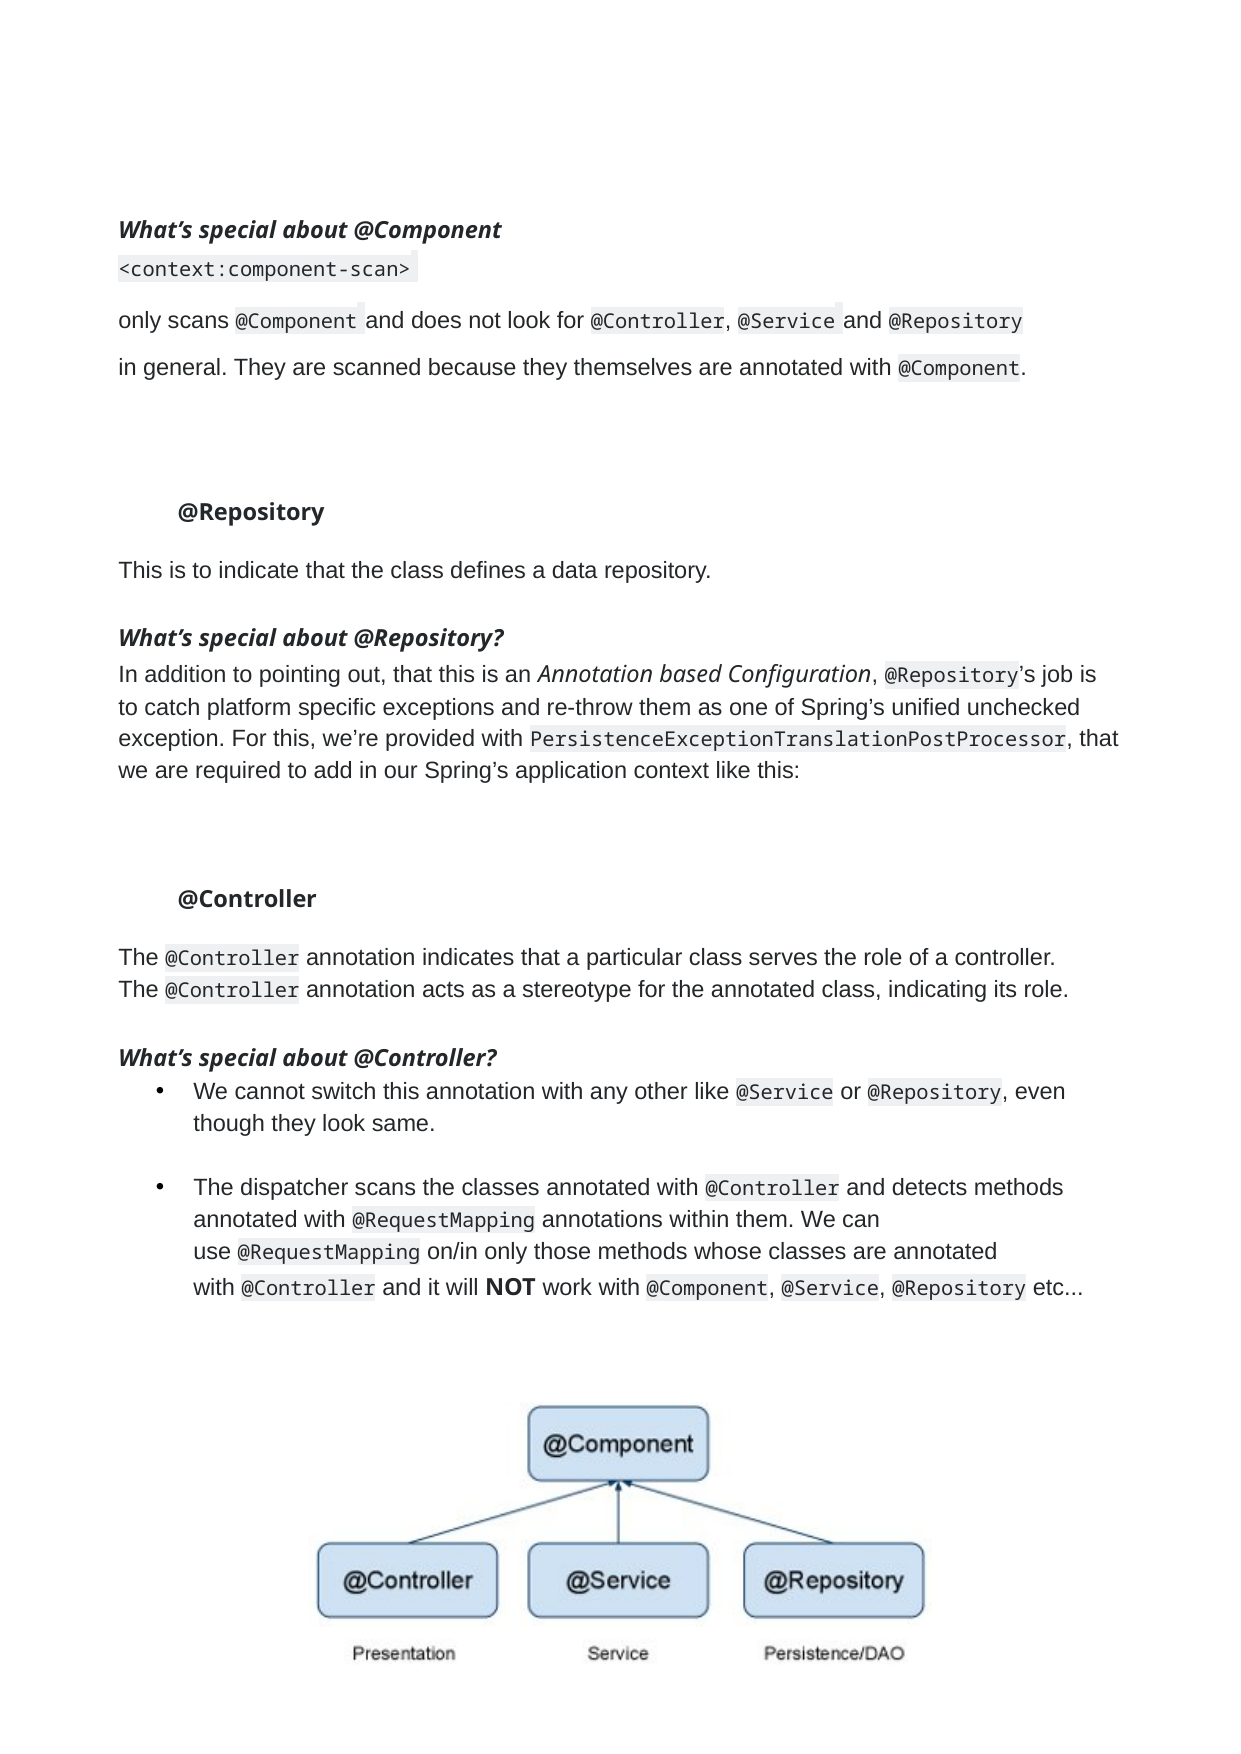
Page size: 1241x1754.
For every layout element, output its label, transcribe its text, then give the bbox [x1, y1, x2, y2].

text @Repository [177, 496, 1063, 527]
text What’s special about @Controller? [118, 1041, 1122, 1073]
text The @Controller annotation indicates that a particular class serves the role of a controller. The @Controller annotation acts as a stereotype for the annotated class, indicating its role. [118, 944, 1122, 1004]
text only scans @Component and does not look for @Controller, @Service and @Repository [118, 302, 1122, 334]
list We cannot switch this annotation with any other like @Service or @Repository, even though they look same. [156, 1078, 1122, 1136]
picture [307, 1402, 933, 1674]
text What’s special about @Component <context:component-scan> [118, 213, 1122, 282]
text @Controller [177, 882, 1063, 914]
text What’s special about @Repository? [118, 621, 1122, 653]
list The dispatcher scans the classes annotated with @Controller and detects methods annotated with @RequestMapping annotations within them. We can use @RequestMapping on/in only those methods whose classes are annotated with @Controller and it will NOT work with @Component, @Service, @Repository etc... [156, 1173, 1122, 1302]
text in general. They are scanned because they themselves are annotated with @Component. [118, 354, 1122, 382]
text This is to indicate that the class defines a data repository. [118, 557, 1122, 584]
text In addition to pointing out, that this is an Annotation based Configuration, @Repository’s job is to catch platform specific exceptions and re-throw them as one of Spring’s unified unchecked exception. For this, we’re provided with PersistenceExceptionTranslationPostProcessor, that we are required to add in our Spring’s application context like this: [118, 658, 1122, 783]
